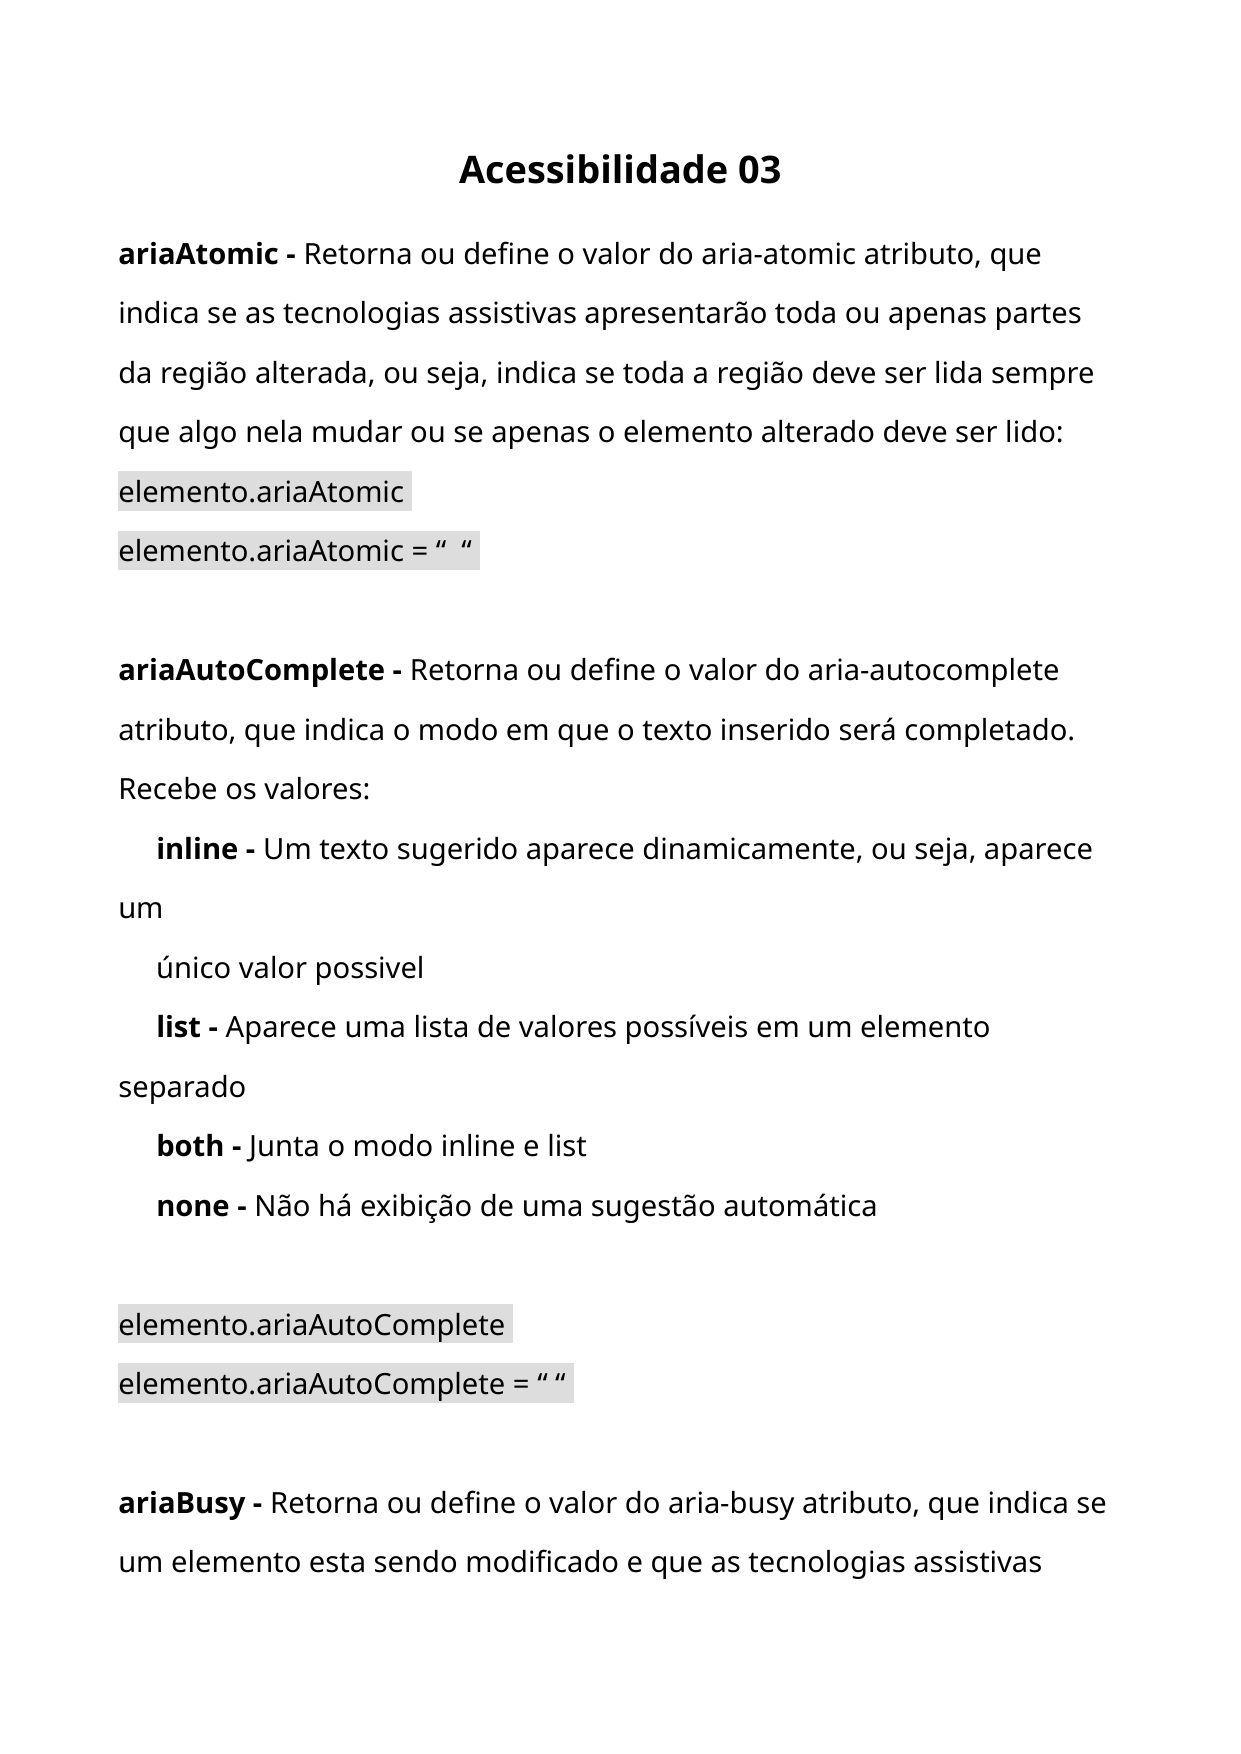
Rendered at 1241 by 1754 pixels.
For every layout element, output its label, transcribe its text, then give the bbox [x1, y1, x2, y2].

text elemento.ariaAutoComplete = “ “ [118, 1363, 1122, 1403]
subtitle Acessibilidade 03 [118, 143, 1122, 195]
text elemento.ariaAutoComplete [118, 1304, 1122, 1343]
text both - Junta o modo inline e list [118, 1125, 1122, 1165]
text ariaBusy - Retorna ou define o valor do aria-busy atributo, que indica se um elemento esta sendo modificado e que as tecnologias assistivas [118, 1482, 1122, 1581]
text único valor possivel [118, 947, 1122, 987]
text inline - Um texto sugerido aparece dinamicamente, ou seja, aparece um [118, 828, 1122, 927]
text elemento.ariaAtomic [118, 471, 1122, 511]
text ariaAutoComplete - Retorna ou define o valor do aria-autocomplete atributo, que indica o modo em que o texto inserido será completado. Recebe os valores: [118, 649, 1122, 808]
text ariaAtomic - Retorna ou define o valor do aria-atomic atributo, que indica se as tecnologias assistivas apresentarão toda ou apenas partes da região alterada, ou seja, indica se toda a região deve ser lida sempre que algo nela mudar ou se apenas o elemento alterado deve ser lido: [118, 233, 1122, 451]
text none - Não há exibição de uma sugestão automática [118, 1185, 1122, 1224]
text list - Aparece uma lista de valores possíveis em um elemento separado [118, 1006, 1122, 1106]
text elemento.ariaAtomic = “ “ [118, 531, 1122, 570]
